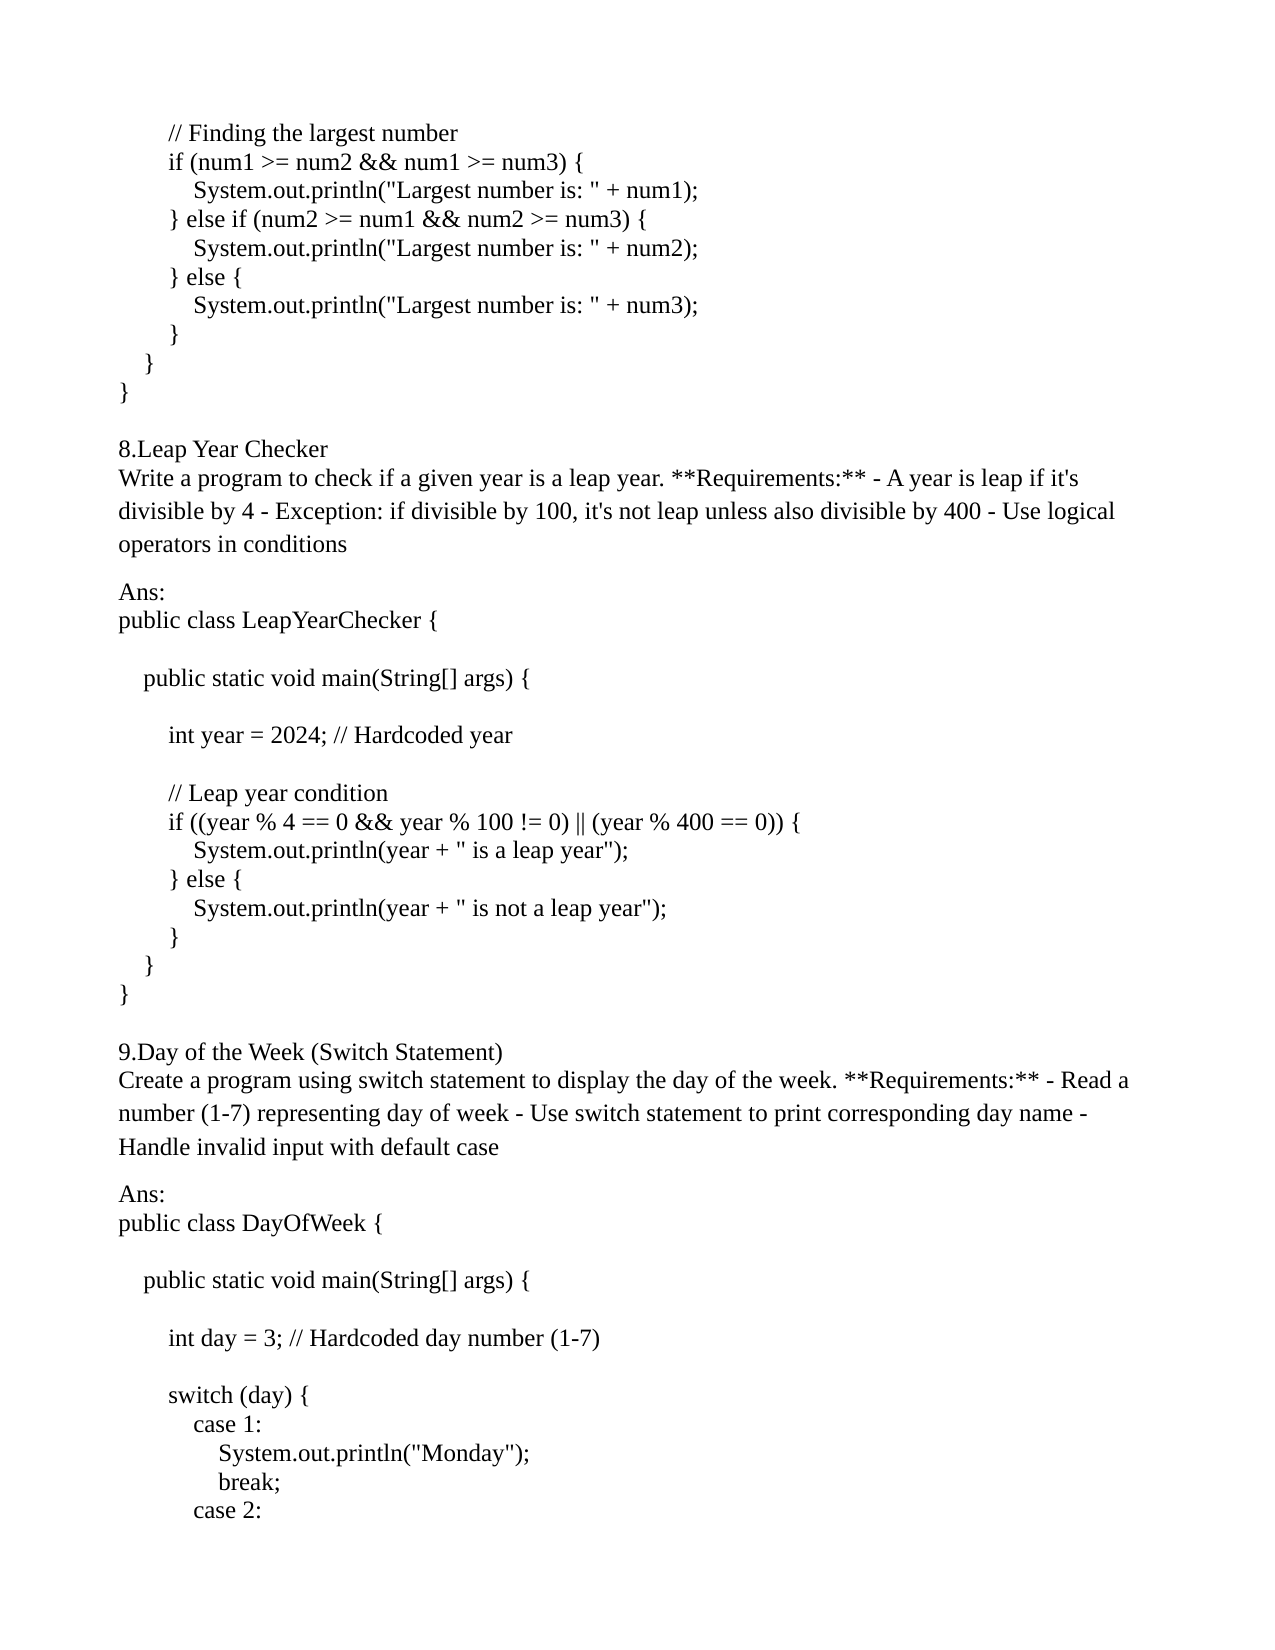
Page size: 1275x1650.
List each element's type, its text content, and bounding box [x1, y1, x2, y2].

text 8.Leap Year Checker [118, 434, 1157, 463]
text public class DayOfWeek { [118, 1208, 1157, 1237]
text // Leap year condition [118, 778, 1157, 807]
text // Finding the largest number [118, 118, 1157, 147]
text System.out.println(year + " is not a leap year"); [118, 893, 1157, 922]
text } [118, 377, 1157, 406]
text System.out.println("Largest number is: " + num3); [118, 291, 1157, 319]
text System.out.println("Largest number is: " + num2); [118, 233, 1157, 262]
text public static void main(String[] args) { [118, 1265, 1157, 1294]
text switch (day) { [118, 1380, 1157, 1409]
text Ans: [118, 577, 1157, 606]
text public static void main(String[] args) { [118, 663, 1157, 692]
text 9.Day of the Week (Switch Statement) [118, 1037, 1157, 1066]
text } [118, 979, 1157, 1008]
text System.out.println(year + " is a leap year"); [118, 836, 1157, 864]
text } else { [118, 262, 1157, 291]
text break; [118, 1467, 1157, 1495]
text Create a program using switch statement to display the day of the week. **Requirements:** - Read a number (1-7) representing day of week - Use switch statement to print corresponding day name - Handle invalid input with default case [118, 1066, 1157, 1160]
text if (num1 >= num2 && num1 >= num3) { [118, 147, 1157, 176]
text Write a program to check if a given year is a leap year. **Requirements:** - A year is leap if it's divisible by 4 - Exception: if divisible by 100, it's not leap unless also divisible by 400 - Use logical operators in conditions [118, 463, 1157, 558]
text } [118, 348, 1157, 377]
text int day = 3; // Hardcoded day number (1-7) [118, 1323, 1157, 1352]
text int year = 2024; // Hardcoded year [118, 721, 1157, 749]
text System.out.println("Monday"); [118, 1438, 1157, 1467]
text } [118, 319, 1157, 348]
text public class LeapYearChecker { [118, 606, 1157, 634]
text System.out.println("Largest number is: " + num1); [118, 176, 1157, 204]
text } else { [118, 864, 1157, 893]
text } [118, 951, 1157, 979]
text if ((year % 4 == 0 && year % 100 != 0) || (year % 400 == 0)) { [118, 807, 1157, 836]
text case 1: [118, 1409, 1157, 1438]
text Ans: [118, 1179, 1157, 1208]
text } else if (num2 >= num1 && num2 >= num3) { [118, 204, 1157, 233]
text case 2: [118, 1495, 1157, 1524]
text } [118, 922, 1157, 951]
